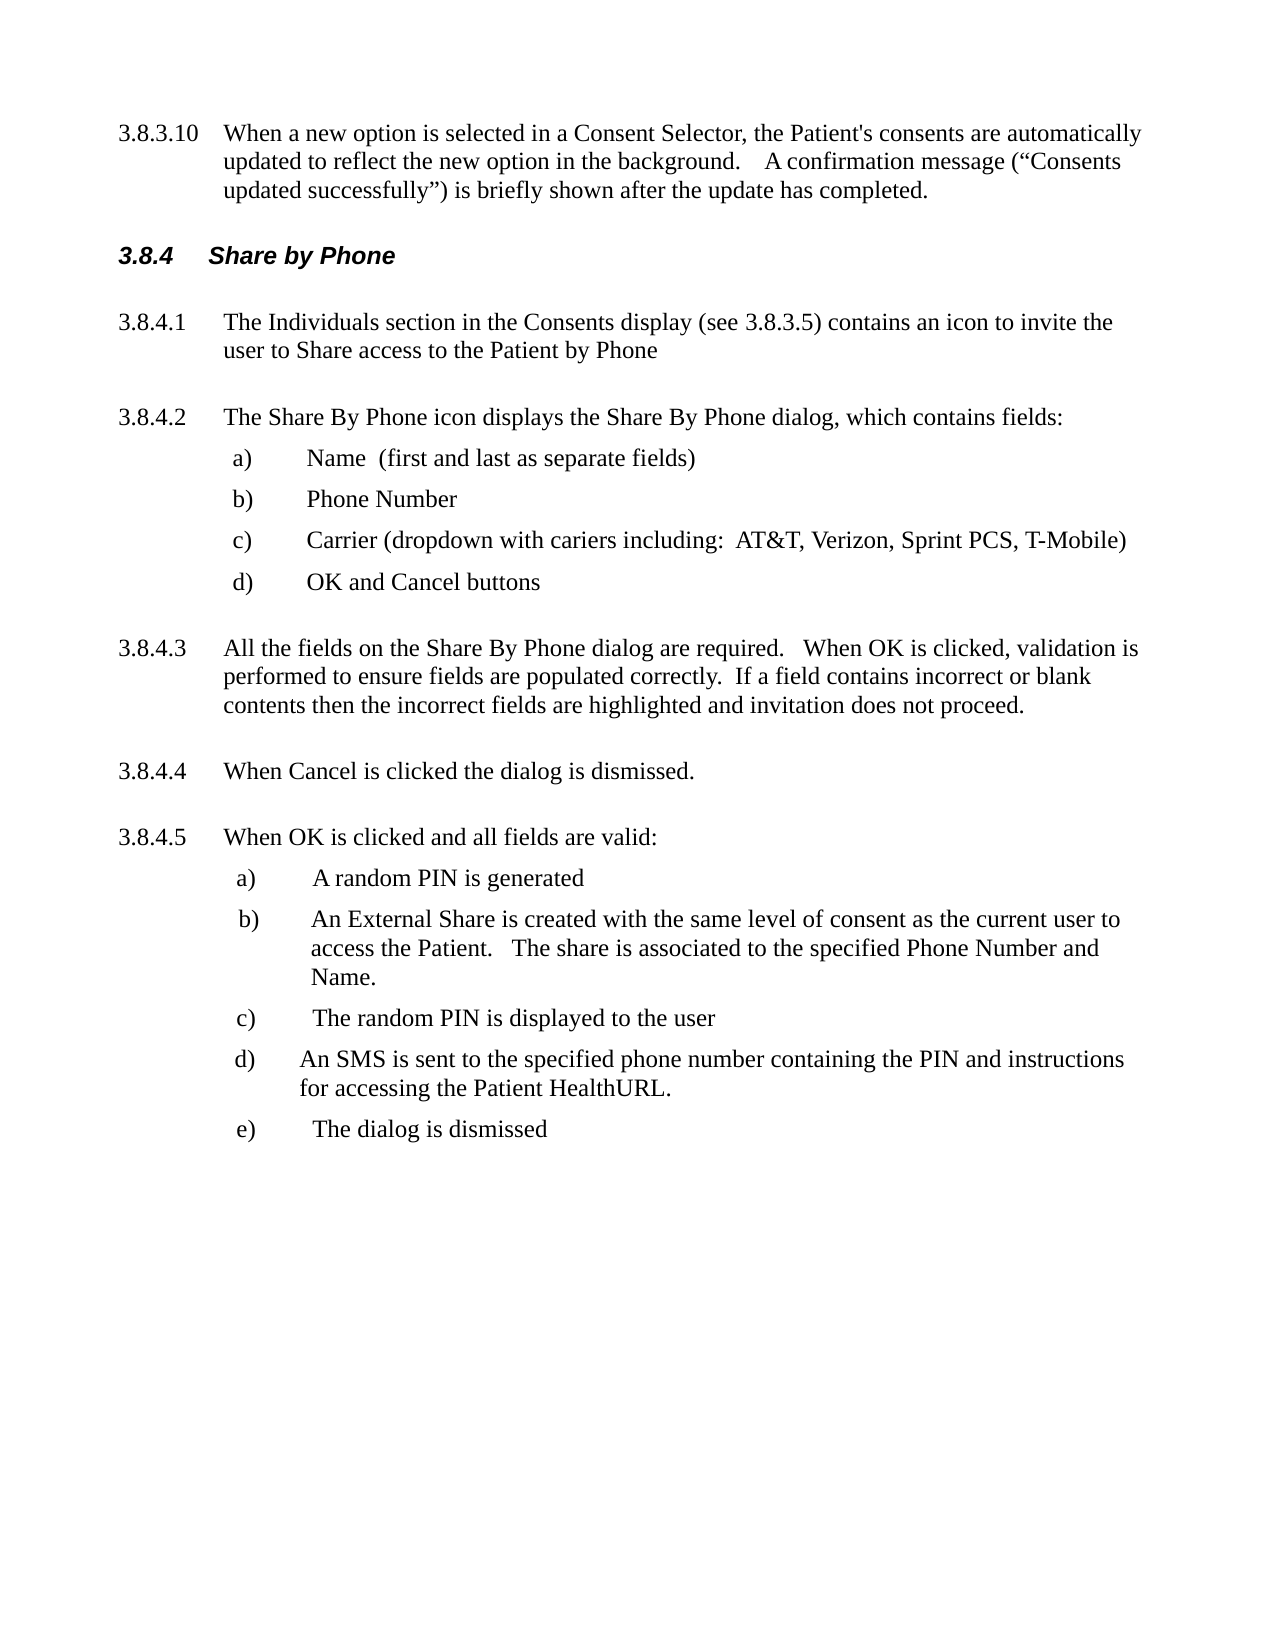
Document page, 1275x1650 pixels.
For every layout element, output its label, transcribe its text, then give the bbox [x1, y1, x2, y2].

subtitle When Cancel is clicked the dialog is dismissed. [118, 756, 1157, 784]
subtitle The Individuals section in the Consents display (see 3.8.3.5) contains an icon to invite the user to Share access to the Patient by Phone [118, 307, 1157, 364]
subtitle The Share By Phone icon displays the Share By Phone dialog, which contains fields: [118, 402, 1157, 430]
list An External Share is created with the same level of consent as the current user to access the Patient. The share is associated to the specified Phone Number and Name. [238, 904, 1157, 991]
list The dialog is dismissed [236, 1114, 1157, 1143]
subtitle When OK is clicked and all fields are valid: [118, 822, 1157, 851]
list The random PIN is displayed to the user [236, 1003, 1157, 1032]
subtitle When a new option is selected in a Consent Selector, the Patient's consents are automatically updated to reflect the new option in the background. A confirmation message (“Consents updated successfully”) is briefly shown after the update has completed. [118, 118, 1157, 204]
subtitle All the fields on the Share By Phone dialog are required. When OK is clicked, validation is performed to ensure fields are populated correctly. If a field contains incorrect or blank contents then the incorrect fields are highlighted and invitation does not proceed. [118, 633, 1157, 718]
list Carrier (dropdown with cariers including: AT&T, Verizon, Sprint PCS, T-Mobile) [232, 525, 1157, 554]
list An SMS is sent to the specified phone number containing the PIN and instructions for accessing the Patient HealthURL. [234, 1044, 1157, 1102]
list Phone Number [232, 484, 1157, 513]
list OK and Cancel buttons [232, 567, 1157, 595]
list A random PIN is generated [236, 863, 1157, 892]
subtitle Share by Phone [118, 241, 1157, 270]
list Name (first and last as separate fields) [232, 443, 1157, 472]
